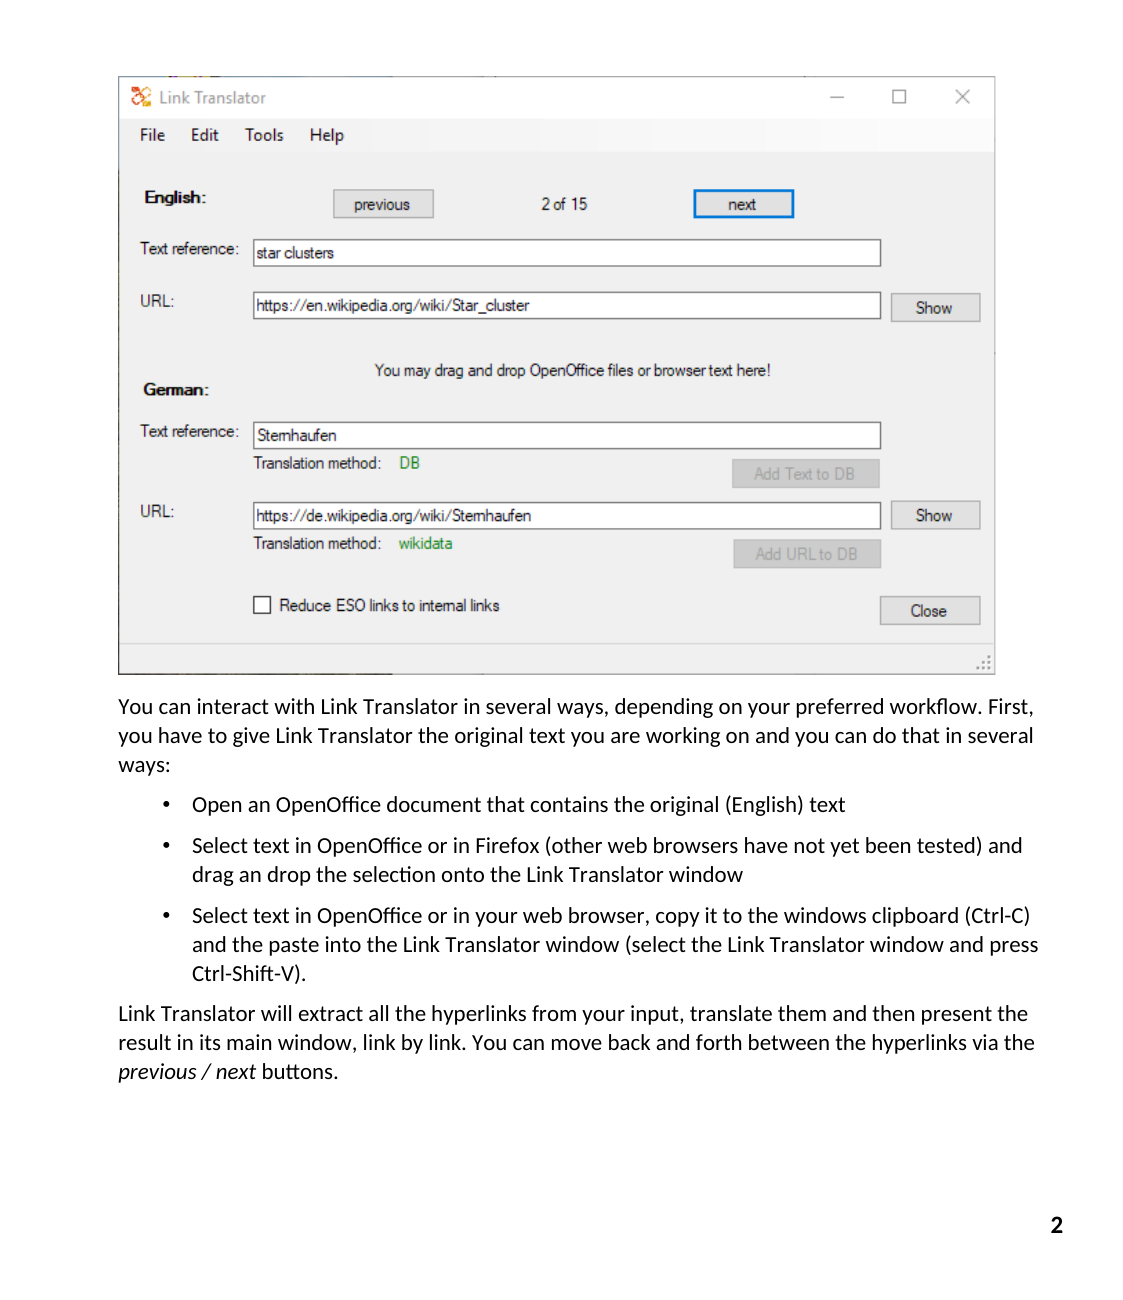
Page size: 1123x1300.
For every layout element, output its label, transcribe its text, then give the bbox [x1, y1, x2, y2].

picture [118, 76, 996, 675]
list Open an OpenOffice document that contains the original (English) text [162, 789, 1063, 818]
text You can interact with Link Translator in several ways, depending on your preferred workflow. First, you have to give Link Translator the original text you are working on and you can do that in several ways: [118, 59, 1063, 778]
text Link Translator will extract all the hyperlinks from your input, translate them and then present the result in its main window, link by link. You can move back and forth between the hyperlinks via the previous / next buttons. [118, 999, 1063, 1086]
list Select text in OpenOffice or in Firefox (other web browsers have not yet been tested) and drag an drop the selection onto the Link Translator window [162, 830, 1063, 888]
list Select text in OpenOffice or in your web browser, copy it to the windows clipboard (Ctrl-C) and the paste into the Link Translator window (select the Link Translator window and press Ctrl-Shift-V). [162, 900, 1063, 987]
